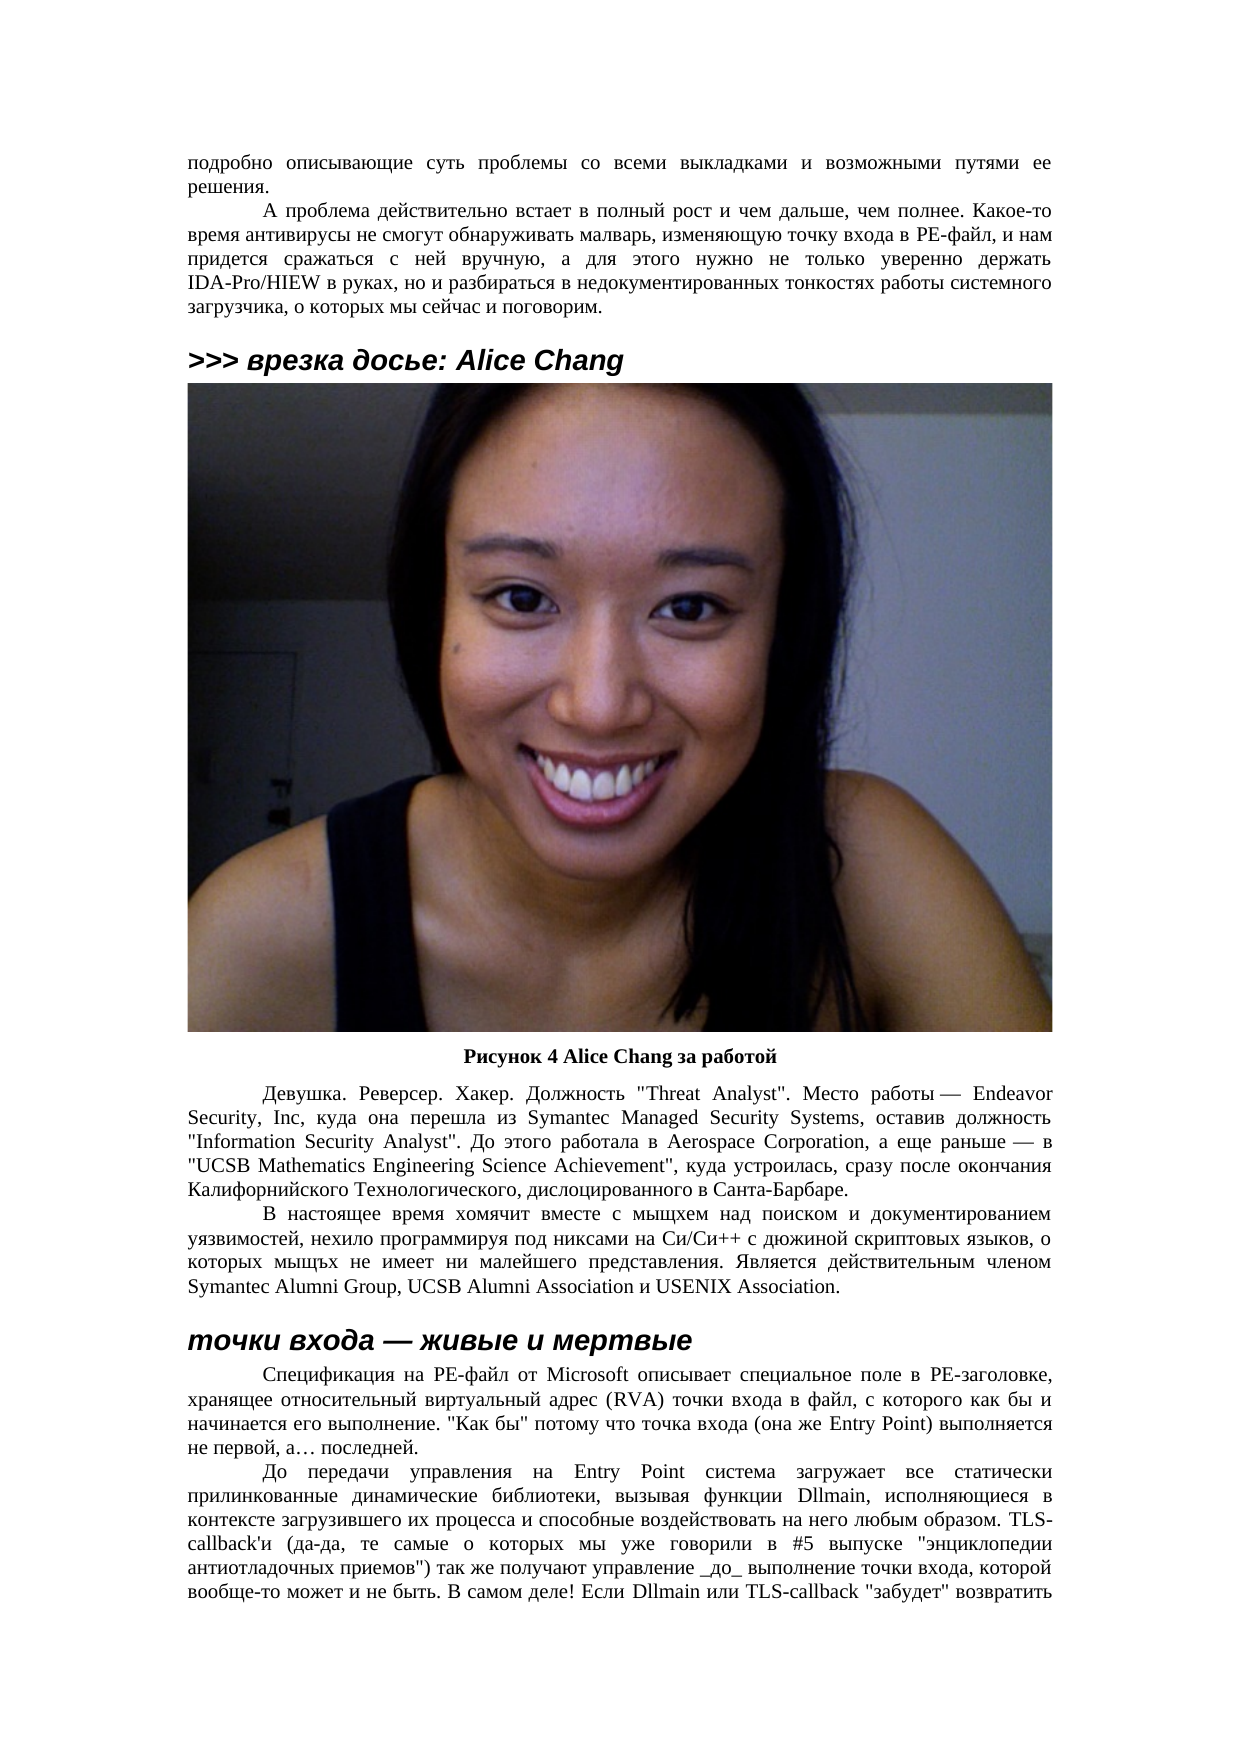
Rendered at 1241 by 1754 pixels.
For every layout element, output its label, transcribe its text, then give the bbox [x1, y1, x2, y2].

text подробно описывающие суть проблемы со всеми выкладками и возможными путями ее решения. [187, 150, 1053, 198]
text Спецификация на PE-файл от Microsoft описывает специальное поле в PE-заголовке, хранящее относительный виртуальный адрес (RVA) точки входа в файл, с которого как бы и начинается его выполнение. "Как бы" потому что точка входа (она же Entry Point) выполняется не первой, а… последней. [187, 1362, 1053, 1459]
text Рисунок 4 Alice Chang за работой [187, 1044, 1053, 1068]
subtitle >>> врезка досье: Alice Chang [187, 343, 1053, 377]
text В настоящее время хомячит вместе с мыщхем над поиском и документированием уязвимостей, нехило программируя под никсами на Си/Си++ с дюжиной скриптовых языков, о которых мыщъх не имеет ни малейшего представления. Является действительным членом Symantec Alumni Group, UCSB Alumni Association и USENIX Association. [187, 1201, 1053, 1298]
text До передачи управления на Entry Point система загружает все статически прилинкованные динамические библиотеки, вызывая функции Dllmain, исполняющиеся в контексте загрузившего их процесса и способные воздействовать на него любым образом. TLS-callback'и (да-да, те самые о которых мы уже говорили в #5 выпуске "энциклопедии антиотладочных приемов") так же получают управление _до_ выполнение точки входа, которой вообще-то может и не быть. В самом деле! Если Dllmain или TLS-callback "забудет" возвратить [187, 1459, 1053, 1603]
subtitle точки входа — живые и мертвые [187, 1323, 1053, 1356]
text А проблема действительно встает в полный рост и чем дальше, чем полнее. Какое-то время антивирусы не смогут обнаруживать малварь, изменяющую точку входа в PE-файл, и нам придется сражаться с ней вручную, а для этого нужно не только уверенно держать IDA-Pro/HIEW в руках, но и разбираться в недокументированных тонкостях работы системного загрузчика, о которых мы сейчас и поговорим. [187, 198, 1053, 318]
text Девушка. Реверсер. Хакер. Должность "Threat Analyst". Место работы — Endeavor Security, Inc, куда она перешла из Symantec Managed Security Systems, оставив должность "Information Security Analyst". До этого работала в Aerospace Corporation, а еще раньше — в "UCSB Mathematics Engineering Science Achievement", куда устроилась, сразу после окончания Калифорнийского Технологического, дислоцированного в Санта-Барбаре. [187, 1081, 1053, 1201]
picture [187, 383, 1053, 1032]
